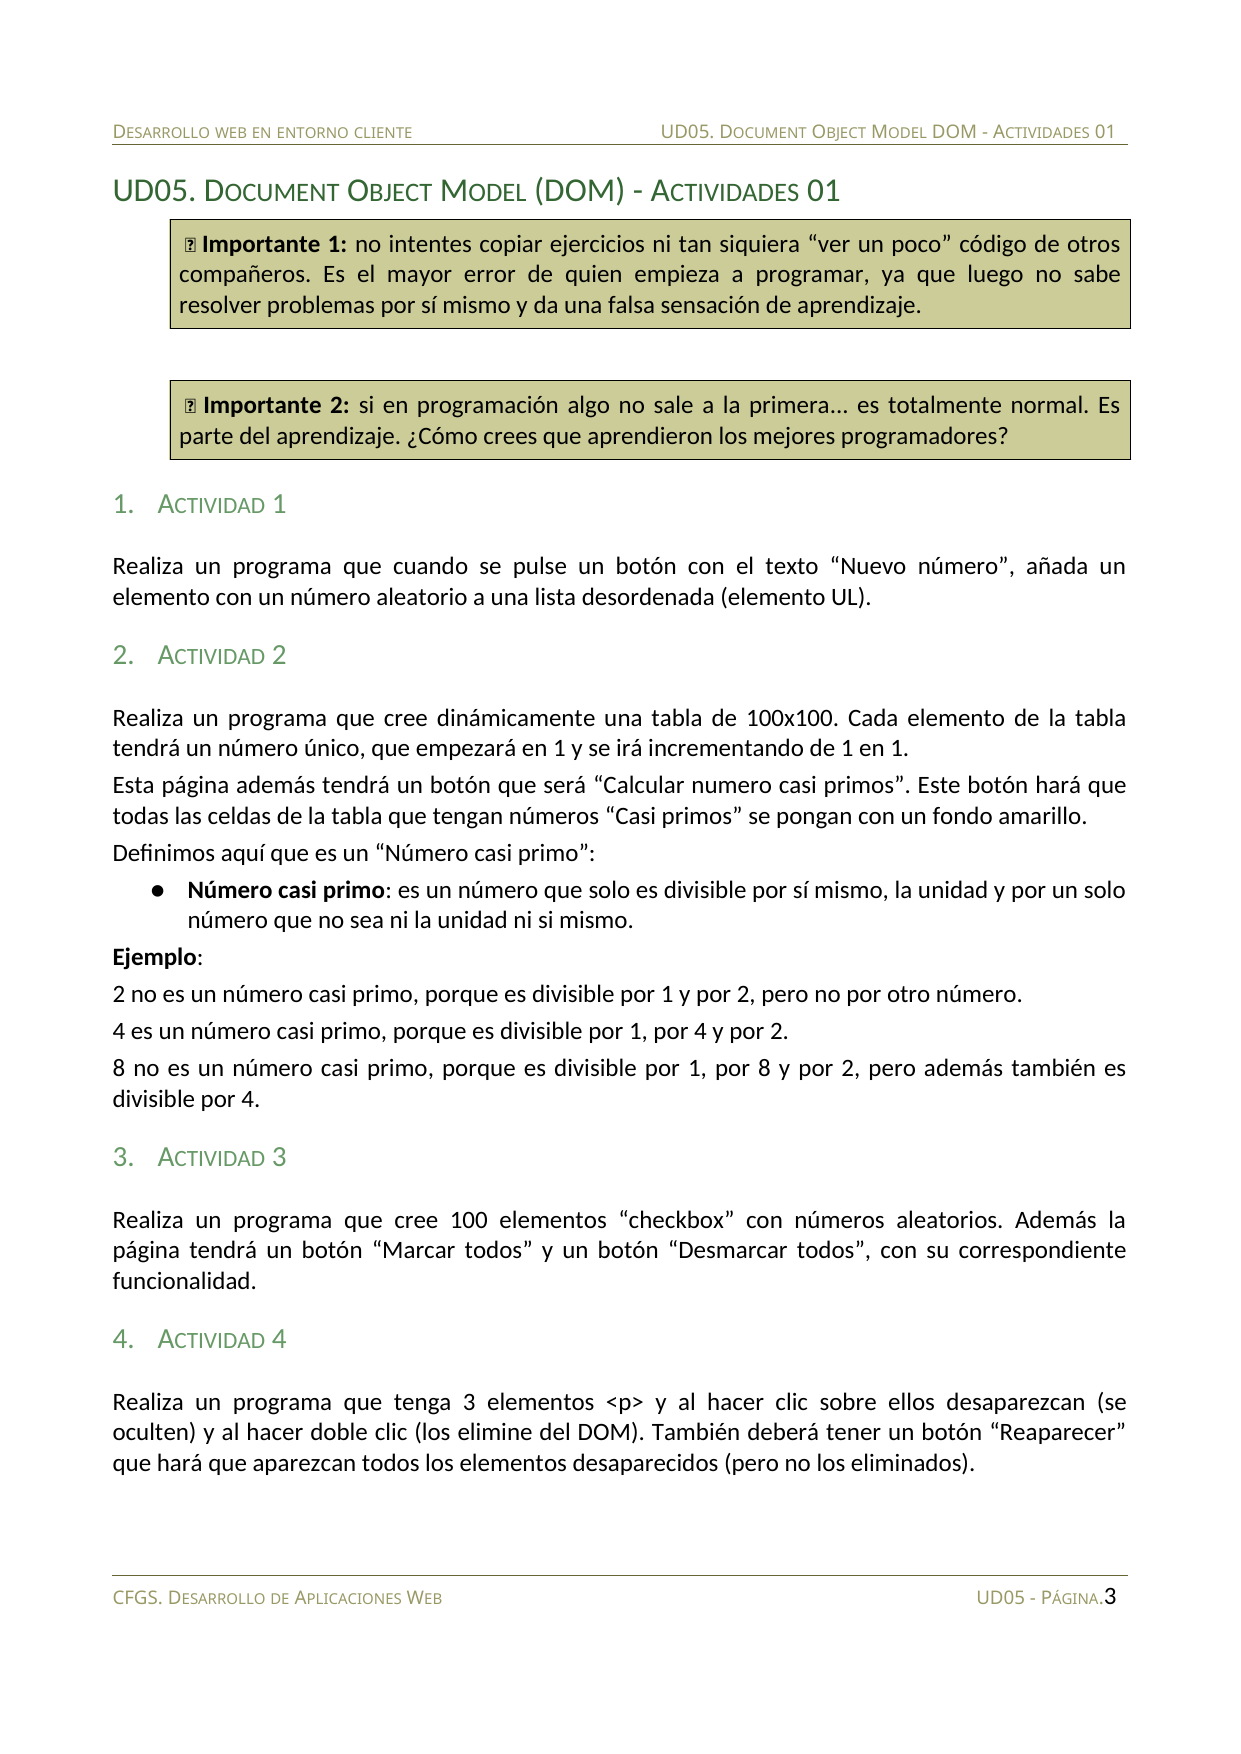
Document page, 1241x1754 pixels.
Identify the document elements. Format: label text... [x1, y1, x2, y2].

text Esta página además tendrá un botón que será “Calcular numero casi primos”. Este botón hará que todas las celdas de la tabla que tengan números “Casi primos” se pongan con un fondo amarillo. [112, 769, 1128, 831]
text 8 no es un número casi primo, porque es divisible por 1, por 8 y por 2, pero además también es divisible por 4. [112, 1052, 1128, 1113]
list Número casi primo: es un número que solo es divisible por sí mismo, la unidad y por un solo número que no sea ni la unidad ni si mismo. [150, 874, 1128, 935]
subtitle Actividad 2 [112, 636, 1128, 672]
text 4 es un número casi primo, porque es divisible por 1, por 4 y por 2. [112, 1015, 1128, 1046]
subtitle Actividad 4 [112, 1320, 1128, 1356]
text 📖 Importante 1: no intentes copiar ejercicios ni tan siquiera “ver un poco” código de otros compañeros. Es el mayor error de quien empieza a programar, ya que luego no sabe resolver problemas por sí mismo y da una falsa sensación de aprendizaje. [171, 220, 1130, 328]
text Realiza un programa que cree dinámicamente una tabla de 100x100. Cada elemento de la tabla tendrá un número único, que empezará en 1 y se irá incrementando de 1 en 1. [112, 702, 1128, 763]
subtitle Actividad 3 [112, 1138, 1128, 1174]
text 📖 Importante 2: si en programación algo no sale a la primera... es totalmente normal. Es parte del aprendizaje. ¿Cómo crees que aprendieron los mejores programadores? [171, 381, 1130, 459]
text Realiza un programa que tenga 3 elementos <p> y al hacer clic sobre ellos desaparezcan (se oculten) y al hacer doble clic (los elimine del DOM). También deberá tener un botón “Reaparecer” que hará que aparezcan todos los elementos desaparecidos (pero no los eliminados). [112, 1386, 1128, 1478]
text Realiza un programa que cuando se pulse un botón con el texto “Nuevo número”, añada un elemento con un número aleatorio a una lista desordenada (elemento UL). [112, 550, 1128, 611]
text 2 no es un número casi primo, porque es divisible por 1 y por 2, pero no por otro número. [112, 978, 1128, 1009]
text Definimos aquí que es un “Número casi primo”: [112, 837, 1128, 867]
subtitle Actividad 1 [112, 485, 1128, 520]
text Realiza un programa que cree 100 elementos “checkbox” con números aleatorios. Además la página tendrá un botón “Marcar todos” y un botón “Desmarcar todos”, con su correspondiente funcionalidad. [112, 1204, 1128, 1296]
text Ejemplo: [112, 941, 1128, 972]
text UD05. Document Object Model (DOM) - Actividades 01 [112, 169, 1128, 210]
